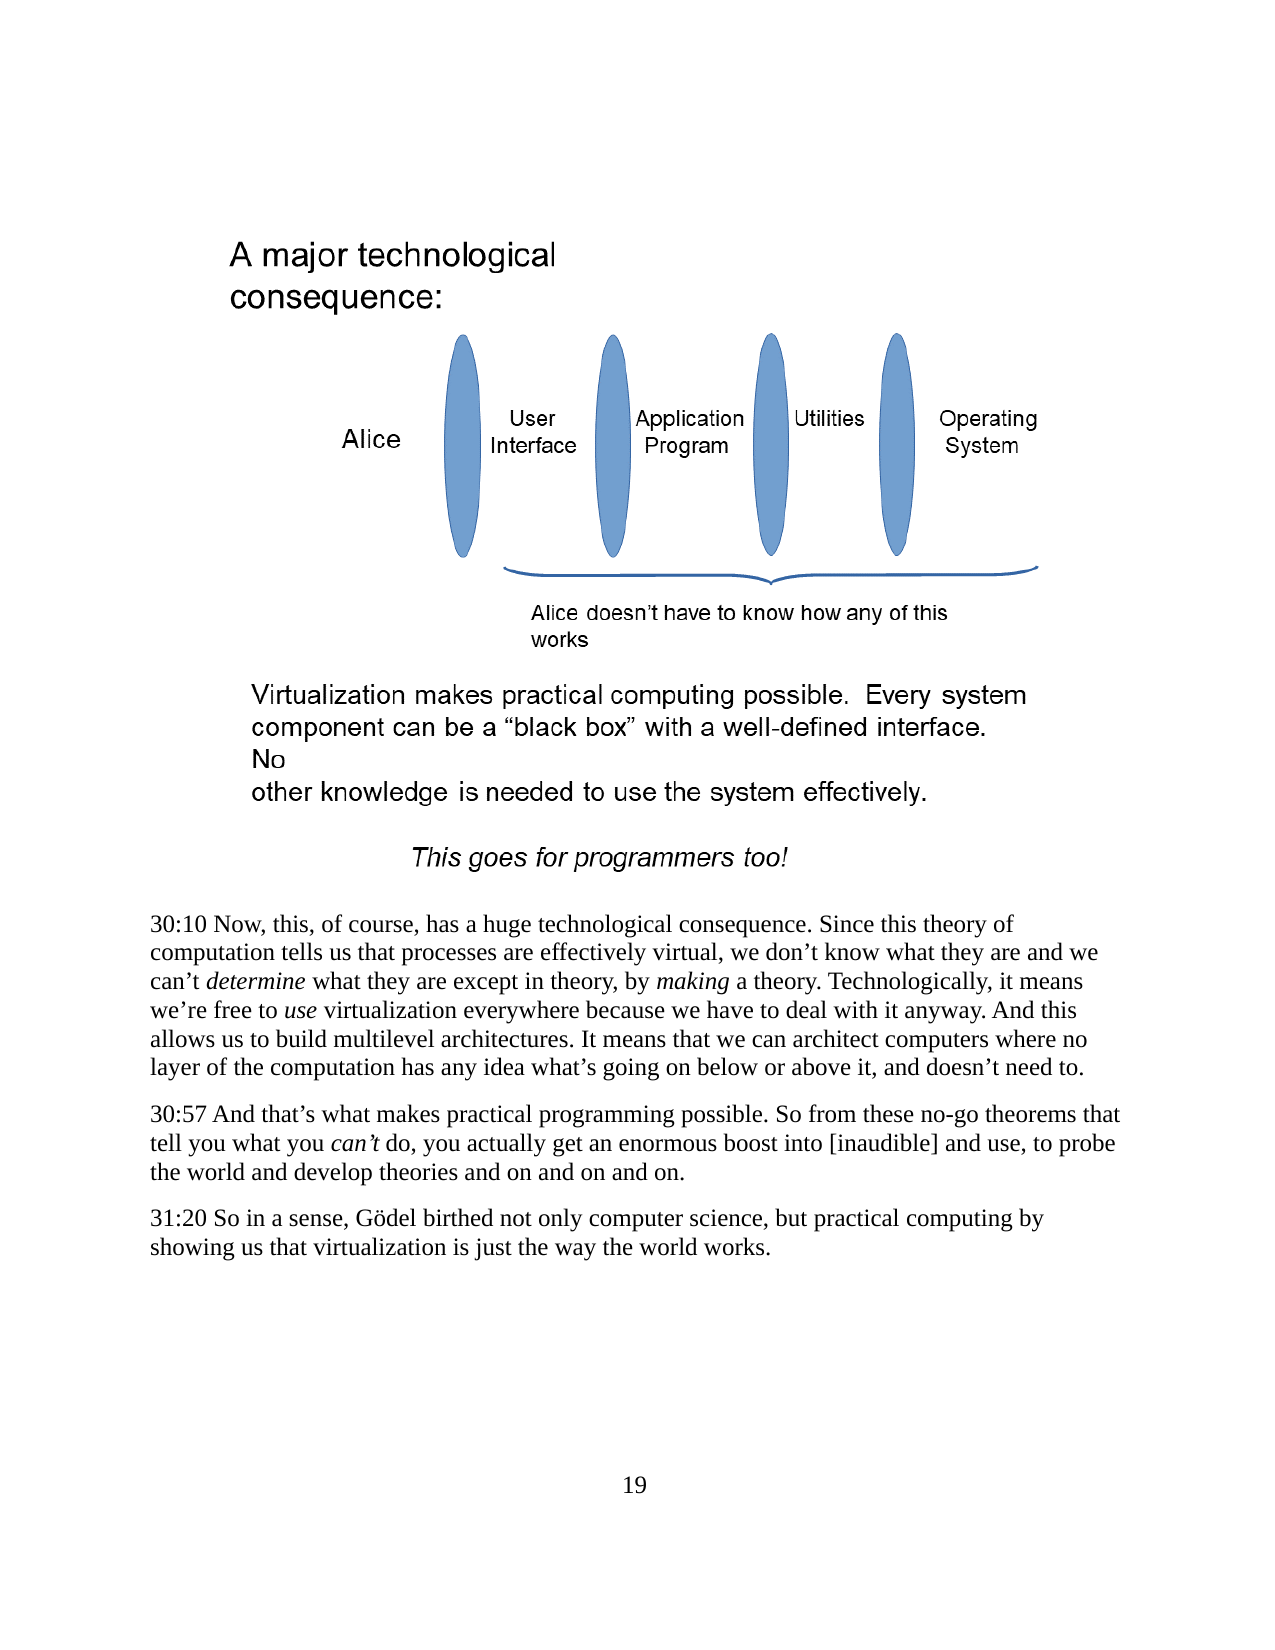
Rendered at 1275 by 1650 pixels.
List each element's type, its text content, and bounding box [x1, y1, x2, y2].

text 30:10 Now, this, of course, has a huge technological consequence. Since this theory of computation tells us that processes are effectively virtual, we don’t know what they are and we can’t determine what they are except in theory, by making a theory. Technologically, it means we’re free to use virtualization everywhere because we have to deal with it anyway. And this allows us to build multilevel architectures. It means that we can architect computers where no layer of the computation has any idea what’s going on below or above it, and doesn’t need to. [150, 904, 1125, 1081]
text 31:20 So in a sense, Gödel birthed not only computer science, but practical computing by showing us that virtualization is just the way the world works. [150, 1203, 1125, 1261]
text 30:57 And that’s what makes practical programming possible. So from these no-go theorems that tell you what you can’t do, you actually get an enormous boost into [inaudible] and use, to probe the world and develop theories and on and on and on. [150, 1099, 1125, 1185]
picture [150, 150, 1125, 904]
